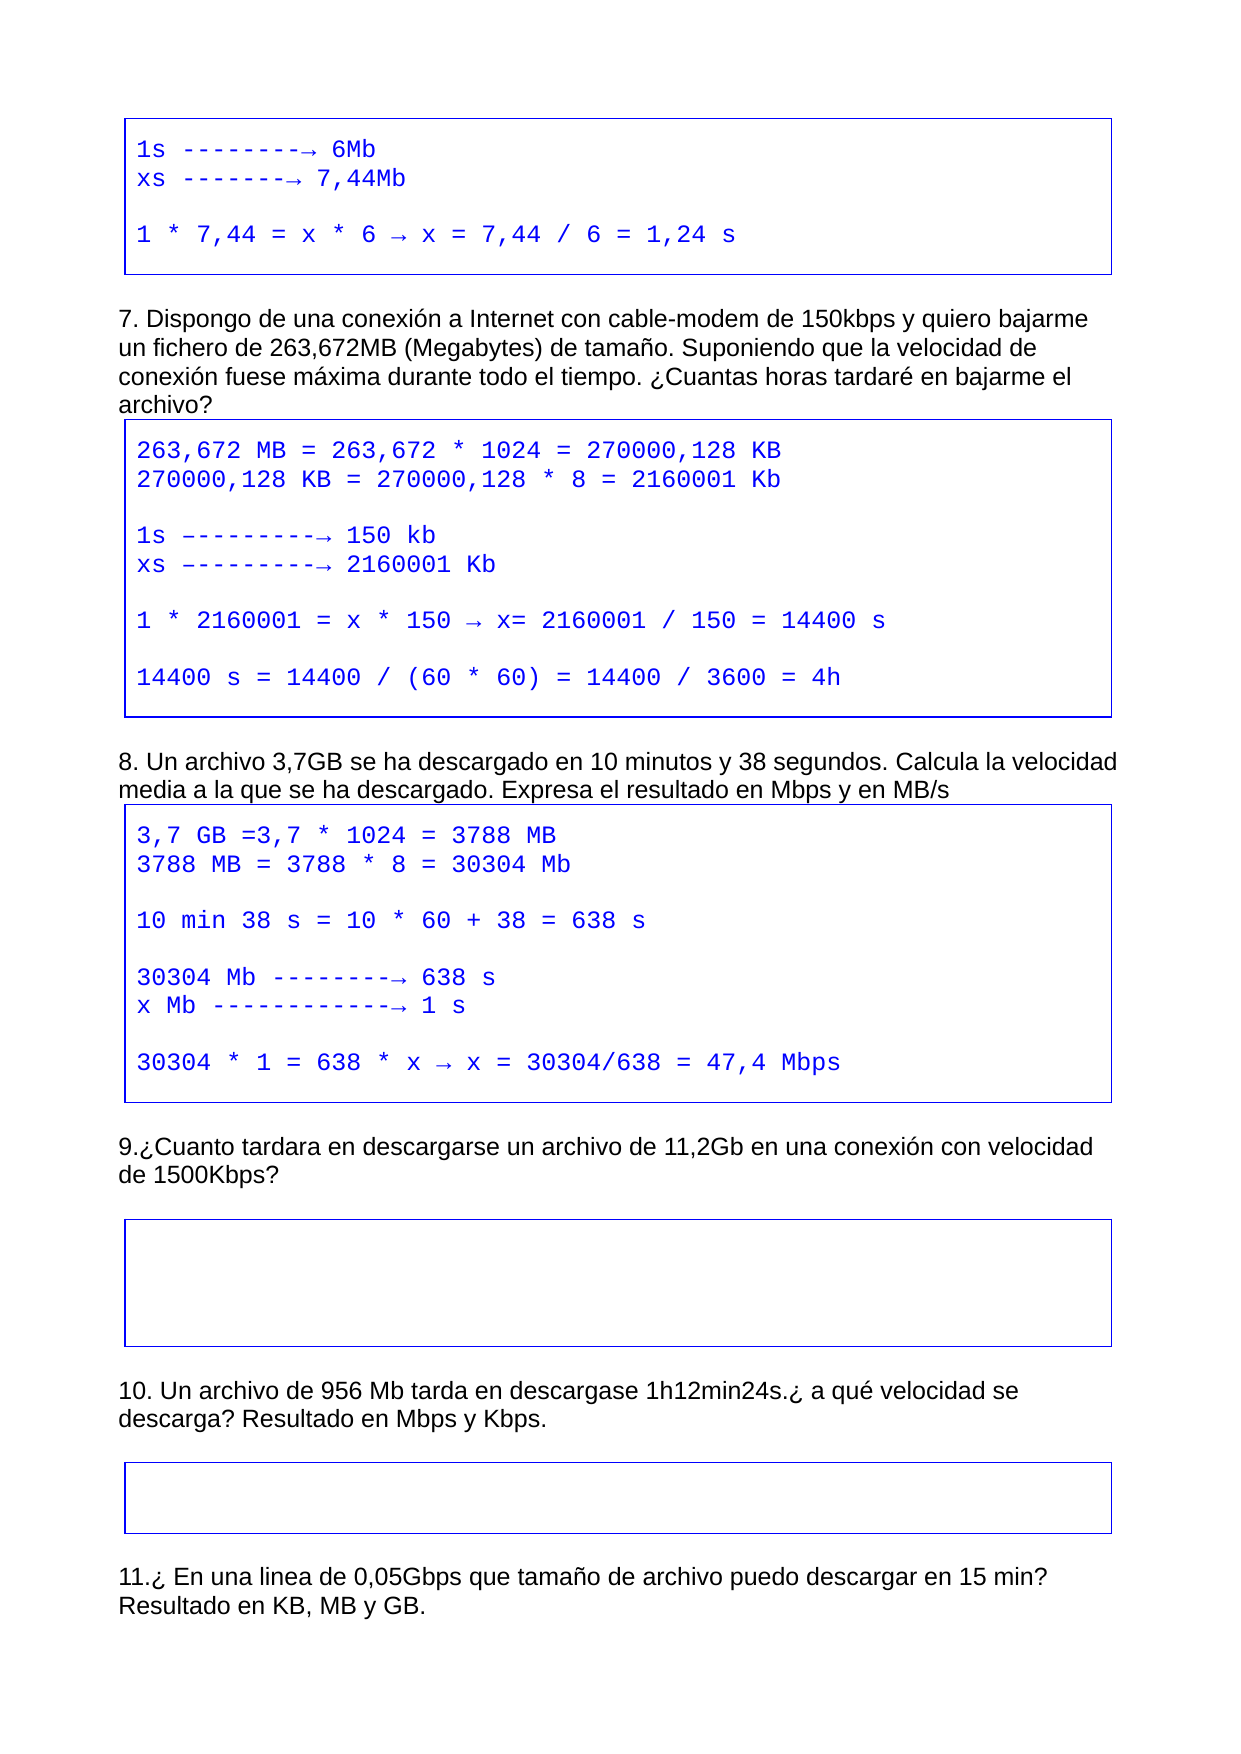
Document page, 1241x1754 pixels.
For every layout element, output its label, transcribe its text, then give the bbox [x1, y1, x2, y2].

table_header 263,672 MB = 263,672 * 1024 = 270000,128 KB 270000,128 KB = 270000,128 * 8 = 2160001 Kb 1s –--------→ 150 kb xs –--------→ 2160001 Kb 1 * 2160001 = x * 150 → x= 2160001 / 150 = 14400 s 14400 s = 14400 / (60 * 60) = 14400 / 3600 = 4h [126, 420, 1111, 716]
text 9.¿Cuanto tardara en descargarse un archivo de 11,2Gb en una conexión con velocidad de 1500Kbps? [118, 1132, 1122, 1189]
table_header [126, 1220, 1111, 1346]
text 8. Un archivo 3,7GB se ha descargado en 10 minutos y 38 segundos. Calcula la velocidad media a la que se ha descargado. Expresa el resultado en Mbps y en MB/s [118, 747, 1122, 804]
text 11.¿ En una linea de 0,05Gbps que tamaño de archivo puedo descargar en 15 min? Resultado en KB, MB y GB. [118, 1562, 1122, 1620]
text 10. Un archivo de 956 Mb tarda en descargase 1h12min24s.¿ a qué velocidad se descarga? Resultado en Mbps y Kbps. [118, 1376, 1122, 1433]
text 7. Dispongo de una conexión a Internet con cable-modem de 150kbps y quiero bajarme un fichero de 263,672MB (Megabytes) de tamaño. Suponiendo que la velocidad de conexión fuese máxima durante todo el tiempo. ¿Cuantas horas tardaré en bajarme el archivo? [118, 304, 1122, 419]
table_header 1s --------→ 6Mb xs -------→ 7,44Mb 1 * 7,44 = x * 6 → x = 7,44 / 6 = 1,24 s [126, 119, 1111, 274]
table_header 3,7 GB =3,7 * 1024 = 3788 MB 3788 MB = 3788 * 8 = 30304 Mb 10 min 38 s = 10 * 60 + 38 = 638 s 30304 Mb --------→ 638 s x Mb ------------→ 1 s 30304 * 1 = 638 * x → x = 30304/638 = 47,4 Mbps [126, 805, 1111, 1102]
table_header [126, 1463, 1111, 1533]
